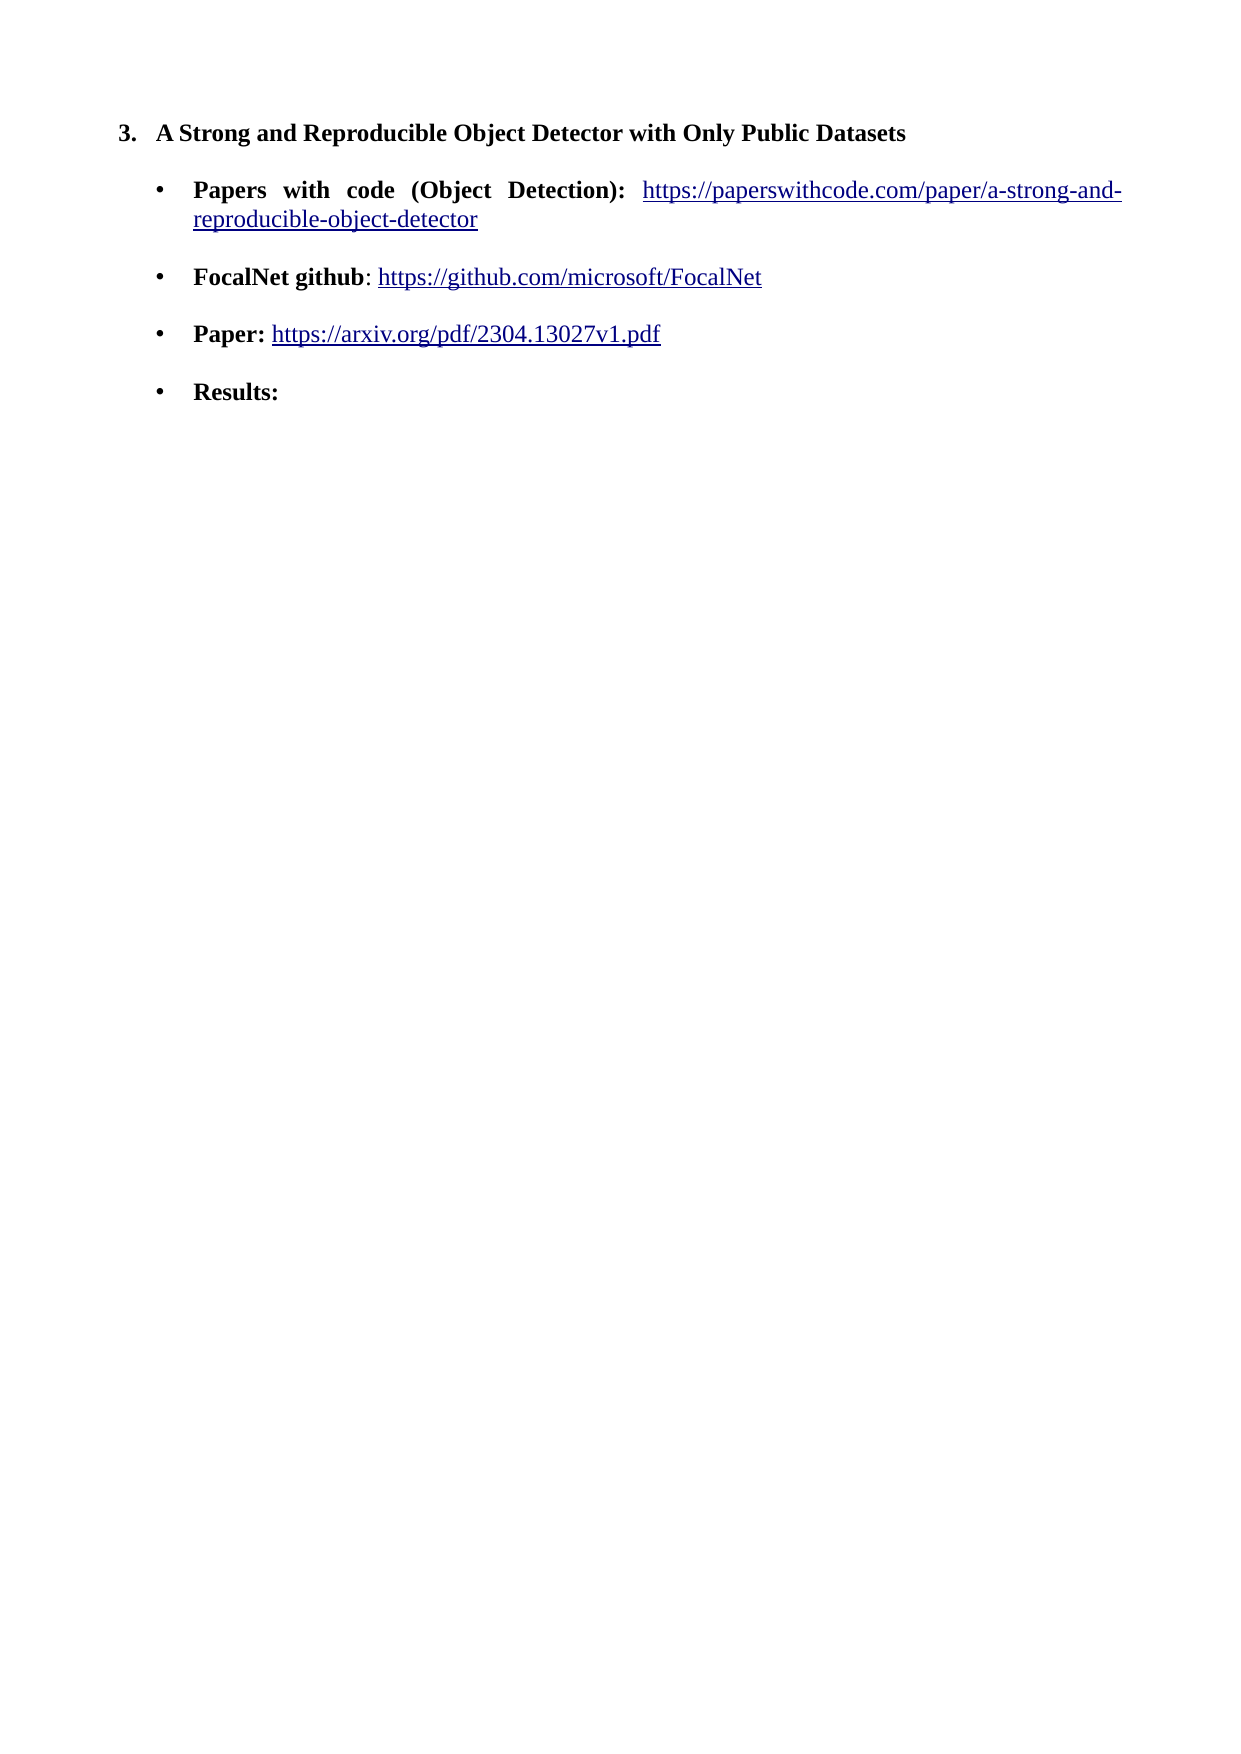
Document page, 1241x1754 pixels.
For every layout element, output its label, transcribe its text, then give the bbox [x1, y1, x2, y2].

list Paper: https://arxiv.org/pdf/2304.13027v1.pdf [156, 319, 1122, 348]
list Papers with code (Object Detection): https://paperswithcode.com/paper/a-strong-and-reproducible-object-detector [156, 176, 1122, 233]
list FocalNet github: https://github.com/microsoft/FocalNet [156, 262, 1122, 291]
list Results: [156, 377, 1122, 406]
list A Strong and Reproducible Object Detector with Only Public Datasets [118, 118, 1122, 147]
